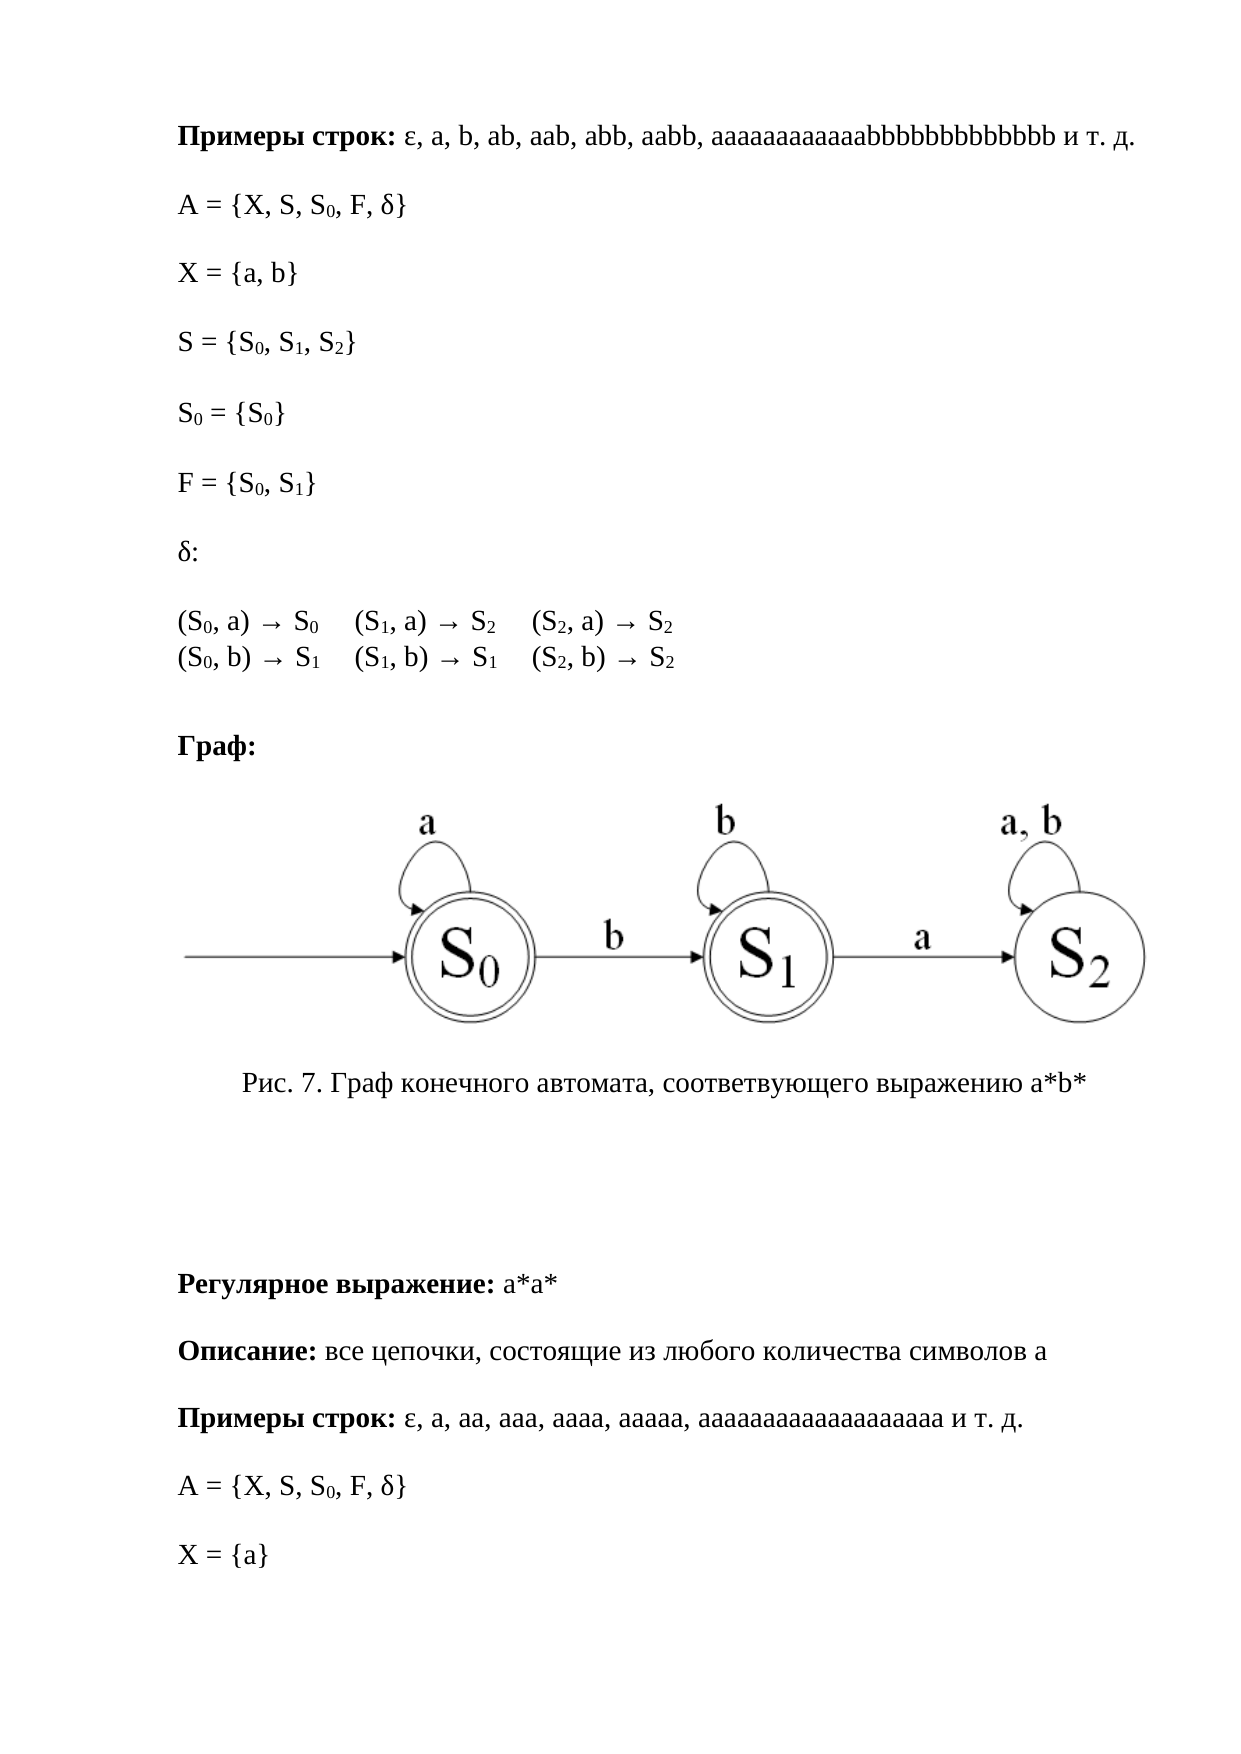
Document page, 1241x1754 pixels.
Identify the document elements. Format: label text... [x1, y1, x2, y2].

text А = {X, S, S0, F, δ} [177, 185, 1152, 221]
text X = {a} [177, 1537, 1152, 1571]
table_header (S1, a) → S2 [343, 601, 520, 637]
text Примеры строк: ε, a, aa, aaa, aaaa, aaaaa, aaaaaaaaaaaaaaaaaaa и т. д. [177, 1400, 1152, 1433]
picture [177, 783, 1152, 1031]
text Граф: [177, 728, 1152, 762]
text F = {S0, S1} [177, 464, 1152, 499]
text X = {a, b} [177, 256, 1152, 289]
text Описание: все цепочки, состоящие из любого количества символов a [177, 1333, 1152, 1366]
table_cell (S2, b) → S2 [520, 637, 697, 673]
text S = {S0, S1, S2} [177, 323, 1152, 358]
table_header (S0, a) → S0 [166, 601, 343, 637]
table_header [698, 601, 722, 637]
text Примеры строк: ε, a, b, ab, aab, abb, aabb, aaaaaaaaaaaabbbbbbbbbbbbb и т. д. [177, 118, 1152, 152]
text Рис. 7. Граф конечного автомата, соответвующего выражению a*b* [177, 1065, 1152, 1098]
text А = {X, S, S0, F, δ} [177, 1467, 1152, 1503]
text Регулярное выражение: a*a* [177, 1266, 1152, 1299]
table_cell (S1, b) → S1 [343, 637, 520, 673]
table_cell (S0, b) → S1 [166, 637, 343, 673]
text δ: [177, 534, 1152, 568]
table_cell [698, 637, 722, 673]
table_header (S2, a) → S2 [520, 601, 697, 637]
text S0 = {S0} [177, 393, 1152, 429]
